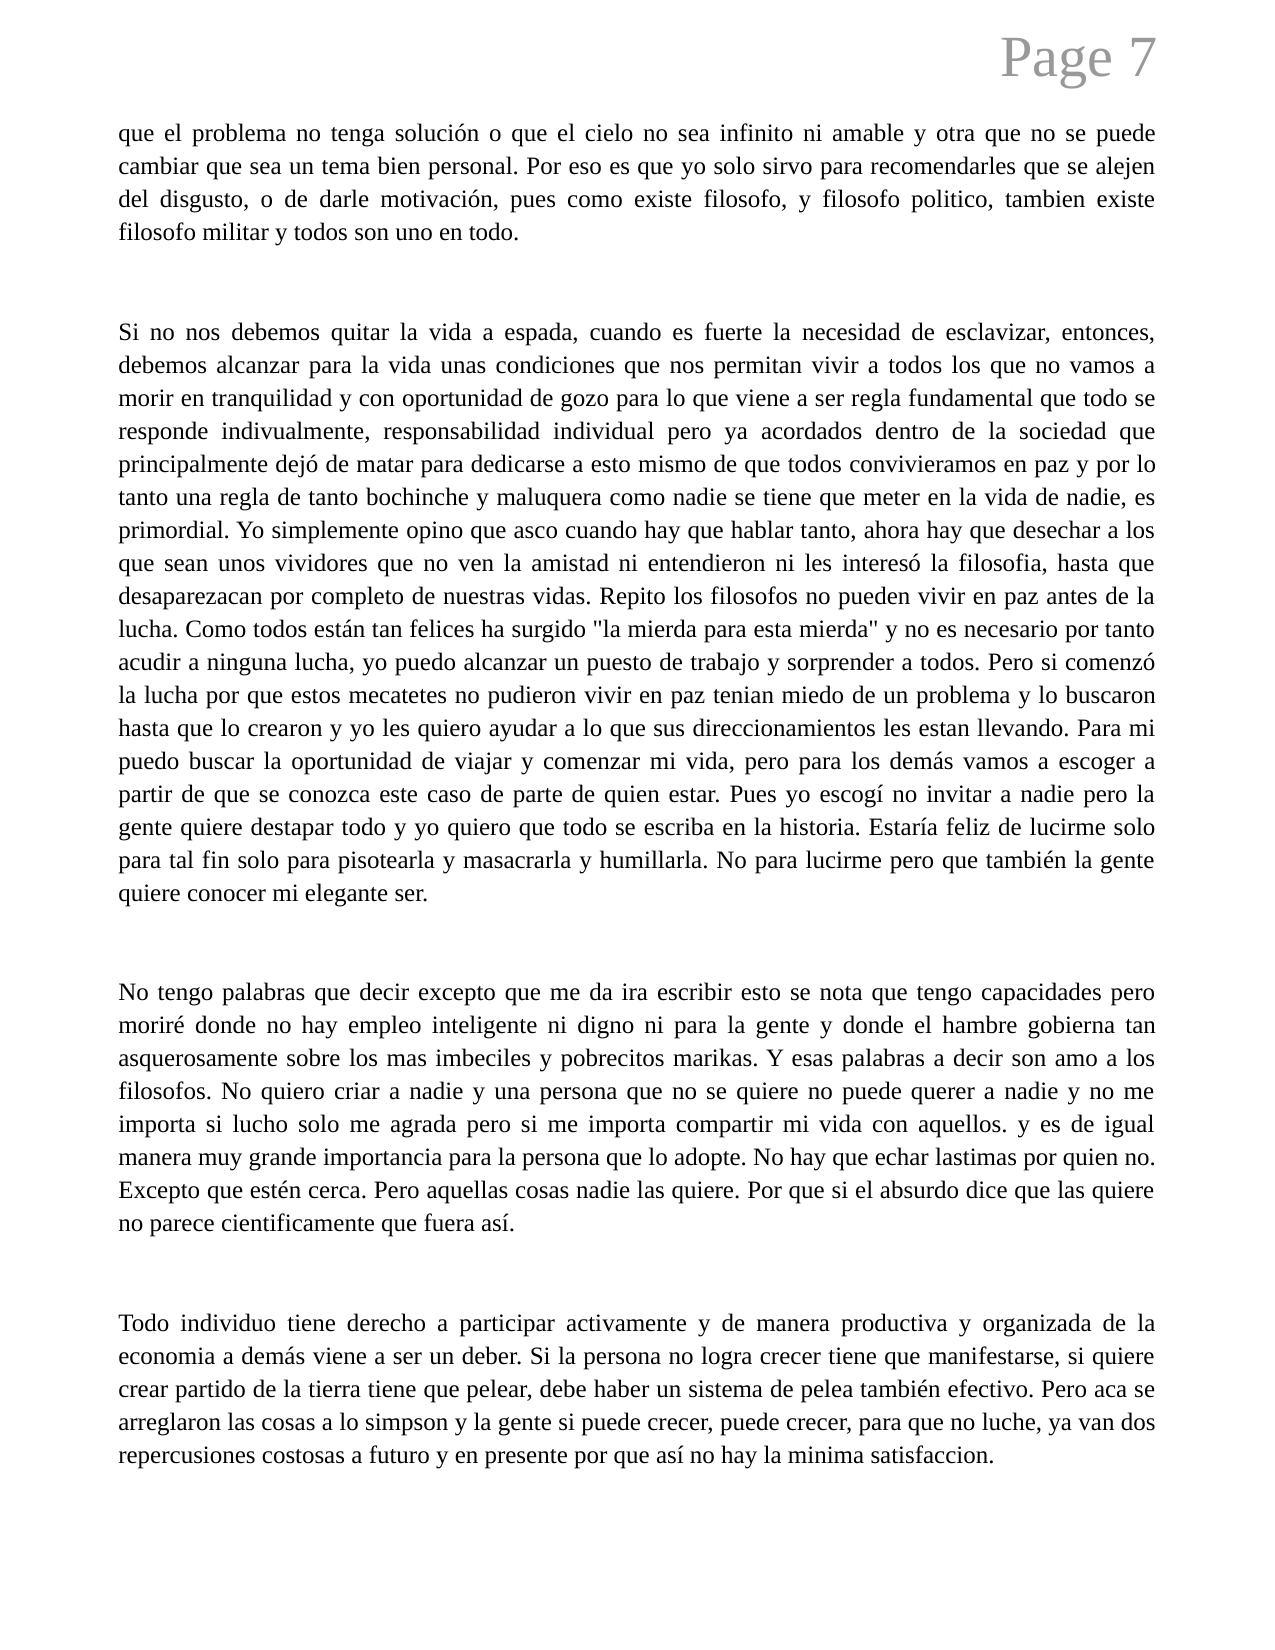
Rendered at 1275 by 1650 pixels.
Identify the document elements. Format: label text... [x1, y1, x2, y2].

text Si no nos debemos quitar la vida a espada, cuando es fuerte la necesidad de esclavizar, entonces, debemos alcanzar para la vida unas condiciones que nos permitan vivir a todos los que no vamos a morir en tranquilidad y con oportunidad de gozo para lo que viene a ser regla fundamental que todo se responde indivualmente, responsabilidad individual pero ya acordados dentro de la sociedad que principalmente dejó de matar para dedicarse a esto mismo de que todos convivieramos en paz y por lo tanto una regla de tanto bochinche y maluquera como nadie se tiene que meter en la vida de nadie, es primordial. Yo simplemente opino que asco cuando hay que hablar tanto, ahora hay que desechar a los que sean unos vividores que no ven la amistad ni entendieron ni les interesó la filosofia, hasta que desaparezacan por completo de nuestras vidas. Repito los filosofos no pueden vivir en paz antes de la lucha. Como todos están tan felices ha surgido "la mierda para esta mierda" y no es necesario por tanto acudir a ninguna lucha, yo puedo alcanzar un puesto de trabajo y sorprender a todos. Pero si comenzó la lucha por que estos mecatetes no pudieron vivir en paz tenian miedo de un problema y lo buscaron hasta que lo crearon y yo les quiero ayudar a lo que sus direccionamientos les estan llevando. Para mi puedo buscar la oportunidad de viajar y comenzar mi vida, pero para los demás vamos a escoger a partir de que se conozca este caso de parte de quien estar. Pues yo escogí no invitar a nadie pero la gente quiere destapar todo y yo quiero que todo se escriba en la historia. Estaría feliz de lucirme solo para tal fin solo para pisotearla y masacrarla y humillarla. No para lucirme pero que también la gente quiere conocer mi elegante ser. [118, 317, 1157, 907]
text que el problema no tenga solución o que el cielo no sea infinito ni amable y otra que no se puede cambiar que sea un tema bien personal. Por eso es que yo solo sirvo para recomendarles que se alejen del disgusto, o de darle motivación, pues como existe filosofo, y filosofo politico, tambien existe filosofo militar y todos son uno en todo. [118, 118, 1157, 246]
text Todo individuo tiene derecho a participar activamente y de manera productiva y organizada de la economia a demás viene a ser un deber. Si la persona no logra crecer tiene que manifestarse, si quiere crear partido de la tierra tiene que pelear, debe haber un sistema de pelea también efectivo. Pero aca se arreglaron las cosas a lo simpson y la gente si puede crecer, puede crecer, para que no luche, ya van dos repercusiones costosas a futuro y en presente por que así no hay la minima satisfaccion. [118, 1308, 1157, 1469]
text No tengo palabras que decir excepto que me da ira escribir esto se nota que tengo capacidades pero moriré donde no hay empleo inteligente ni digno ni para la gente y donde el hambre gobierna tan asquerosamente sobre los mas imbeciles y pobrecitos marikas. Y esas palabras a decir son amo a los filosofos. No quiero criar a nadie y una persona que no se quiere no puede querer a nadie y no me importa si lucho solo me agrada pero si me importa compartir mi vida con aquellos. y es de igual manera muy grande importancia para la persona que lo adopte. No hay que echar lastimas por quien no. Excepto que estén cerca. Pero aquellas cosas nadie las quiere. Por que si el absurdo dice que las quiere no parece cientificamente que fuera así. [118, 977, 1157, 1237]
